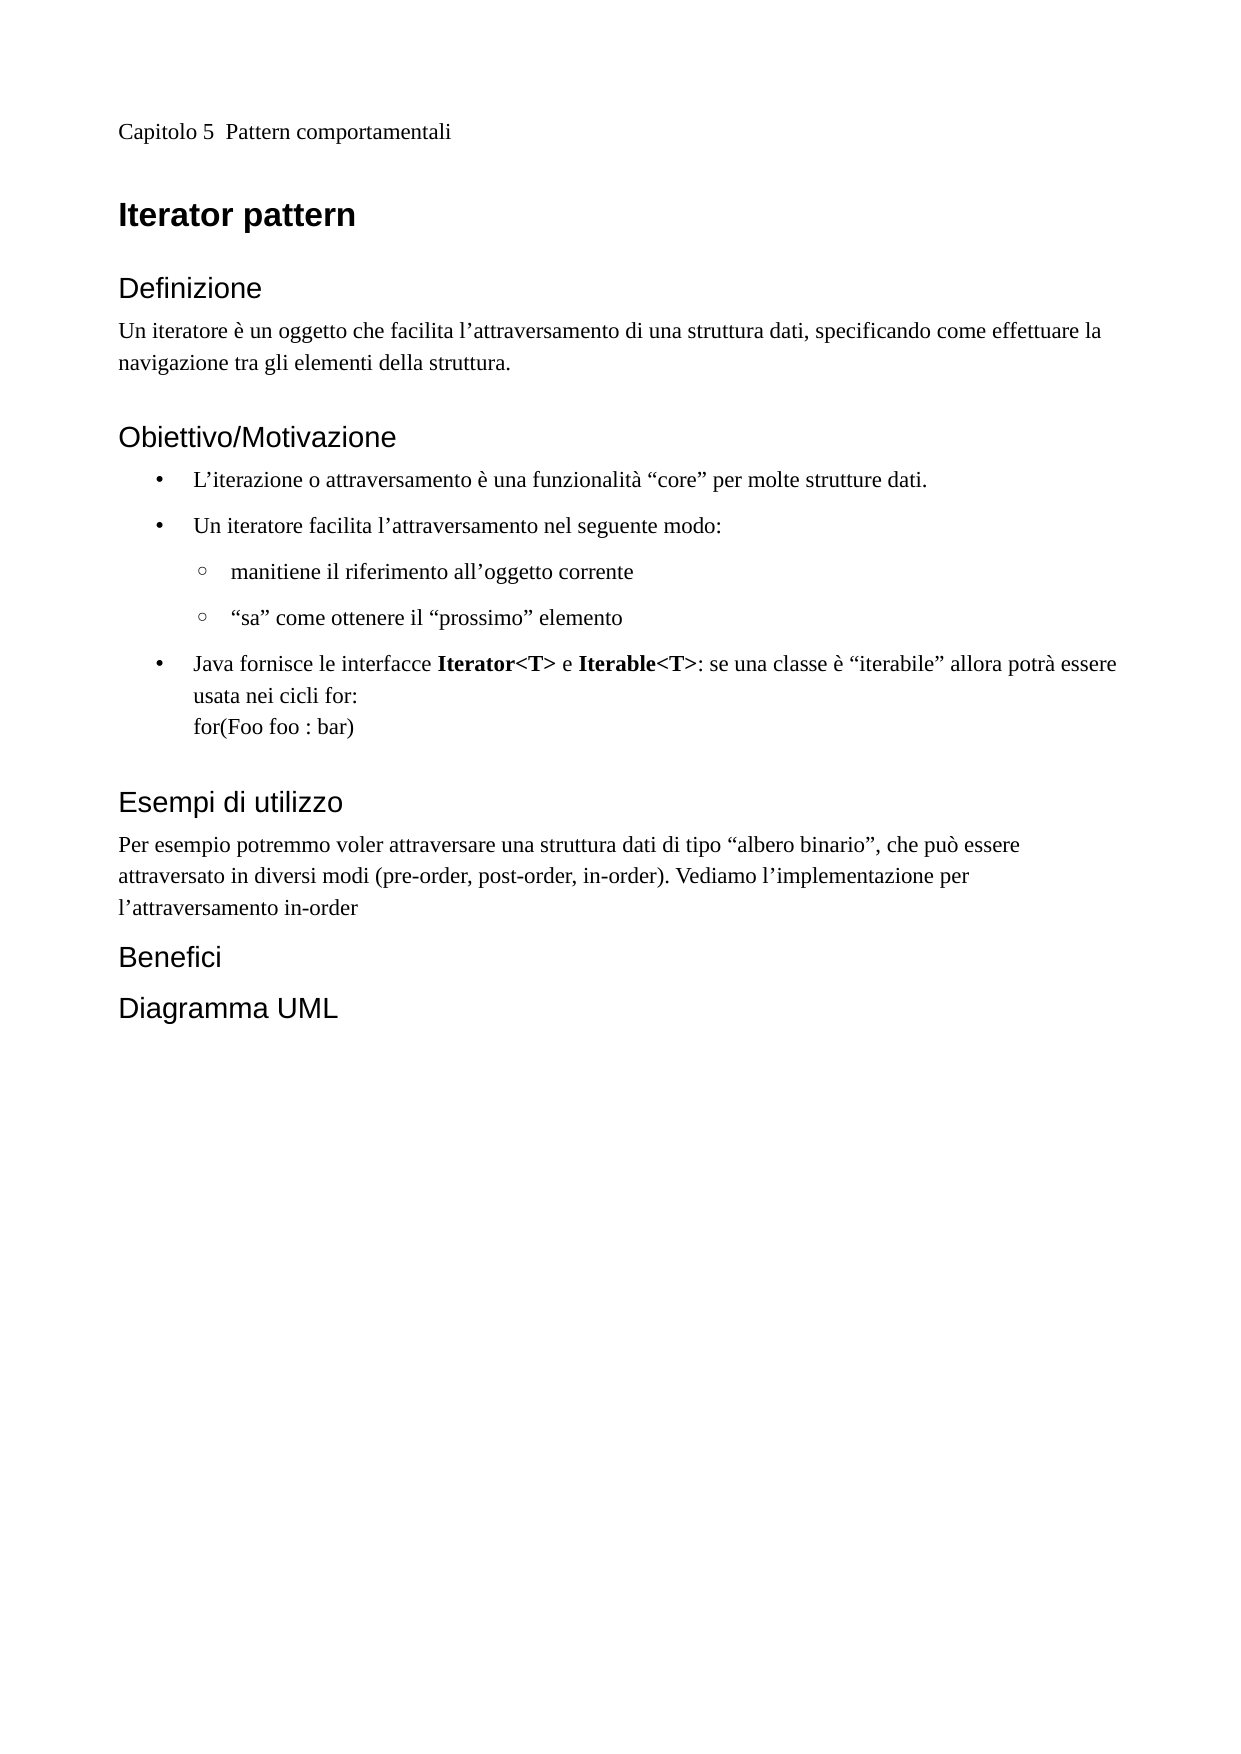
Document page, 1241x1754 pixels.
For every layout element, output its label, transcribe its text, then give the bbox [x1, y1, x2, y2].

subtitle Esempi di utilizzo [118, 784, 1122, 818]
list “sa” come ottenere il “prossimo” elemento [193, 604, 1122, 631]
subtitle Benefici [118, 940, 1063, 973]
subtitle Diagramma UML [118, 991, 1063, 1025]
list L’iterazione o attraversamento è una funzionalità “core” per molte strutture dati. [156, 466, 1122, 492]
subtitle Obiettivo/Motivazione [118, 420, 1122, 453]
list Un iteratore facilita l’attraversamento nel seguente modo: [156, 512, 1122, 538]
text Per esempio potremmo voler attraversare una struttura dati di tipo “albero binario”, che può essere attraversato in diversi modi (pre-order, post-order, in-order). Vediamo l’implementazione per l’attraversamento in-order [118, 831, 1122, 920]
text Un iteratore è un oggetto che facilita l’attraversamento di una struttura dati, specificando come effettuare la navigazione tra gli elementi della struttura. [118, 317, 1122, 375]
subtitle Iterator pattern [118, 195, 1122, 233]
list Java fornisce le interfacce Iterator<T> e Iterable<T>: se una classe è “iterabile” allora potrà essere usata nei cicli for: for(Foo foo : bar) [156, 650, 1122, 740]
list manitiene il riferimento all’oggetto corrente [193, 558, 1122, 584]
subtitle Definizione [118, 271, 1122, 304]
